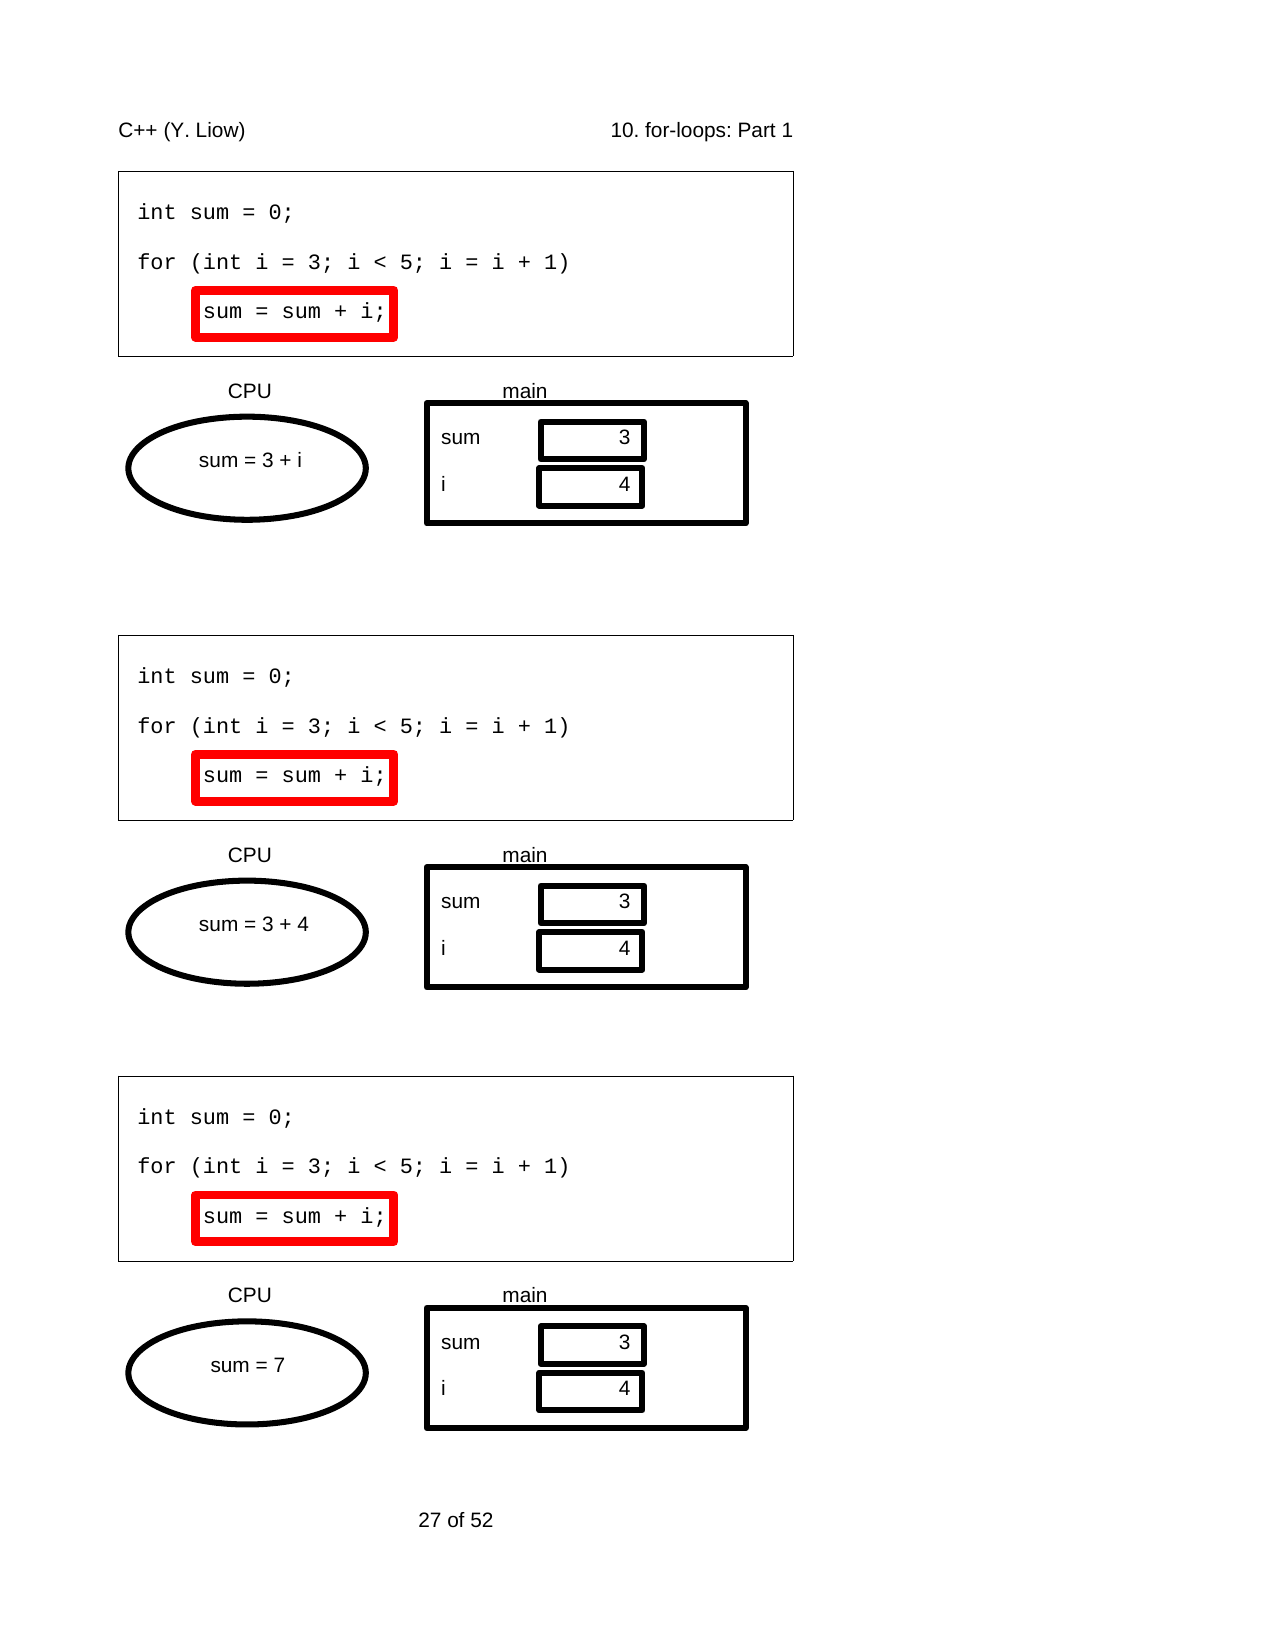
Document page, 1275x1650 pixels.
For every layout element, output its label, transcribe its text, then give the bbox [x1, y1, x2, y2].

text [645, 472, 743, 495]
text CPU main [118, 843, 793, 866]
text sum [430, 890, 538, 913]
text [118, 890, 166, 913]
text [645, 936, 743, 959]
text [749, 426, 793, 449]
text [118, 1377, 139, 1400]
text [363, 1354, 424, 1377]
text [645, 1377, 743, 1400]
text [133, 1377, 362, 1400]
text i [430, 936, 536, 959]
text [328, 426, 424, 449]
text i [430, 1377, 536, 1400]
text [142, 1330, 352, 1354]
text [118, 1330, 168, 1354]
text CPU main [118, 379, 793, 402]
text 4 [542, 472, 639, 495]
text 3 [544, 1330, 641, 1354]
text sum = 7 [132, 1354, 362, 1377]
text CPU main [118, 1284, 793, 1307]
text [647, 426, 743, 449]
text [355, 1377, 424, 1400]
text 3 [544, 426, 641, 449]
text 3 [544, 890, 641, 913]
text [363, 913, 424, 936]
table_header int sum = 0; for (int i = 3; i < 5; i = i + 1) sum = sum + i; [119, 1077, 793, 1261]
text [326, 1330, 424, 1354]
table_header int sum = 0; for (int i = 3; i < 5; i = i + 1) sum = sum + i; [119, 636, 793, 820]
text [749, 472, 793, 495]
text [749, 1377, 793, 1400]
table_header int sum = 0; for (int i = 3; i < 5; i = i + 1) sum = sum + i; [119, 172, 793, 356]
text 4 [542, 1377, 639, 1400]
text [355, 936, 424, 959]
text [430, 449, 743, 472]
text [355, 472, 424, 495]
text [749, 1330, 793, 1354]
text [363, 449, 424, 472]
text [430, 1354, 743, 1377]
text [749, 936, 793, 959]
text sum = 3 + i [132, 449, 362, 472]
text [647, 890, 743, 913]
text [749, 449, 793, 472]
text [118, 913, 132, 936]
text [118, 936, 139, 959]
text [118, 1354, 131, 1377]
text sum [430, 426, 538, 449]
text sum = 3 + 4 [132, 913, 362, 936]
text [647, 1330, 743, 1354]
text [143, 890, 351, 913]
text [749, 913, 793, 936]
text [430, 913, 743, 936]
text [118, 449, 132, 472]
text [328, 890, 424, 913]
text [133, 936, 362, 959]
text [133, 472, 362, 495]
text [749, 1354, 793, 1377]
text sum [430, 1330, 538, 1354]
text [118, 472, 139, 495]
text [143, 426, 351, 449]
text [749, 890, 793, 913]
text [118, 426, 166, 449]
text i [430, 472, 536, 495]
text 4 [542, 936, 639, 959]
